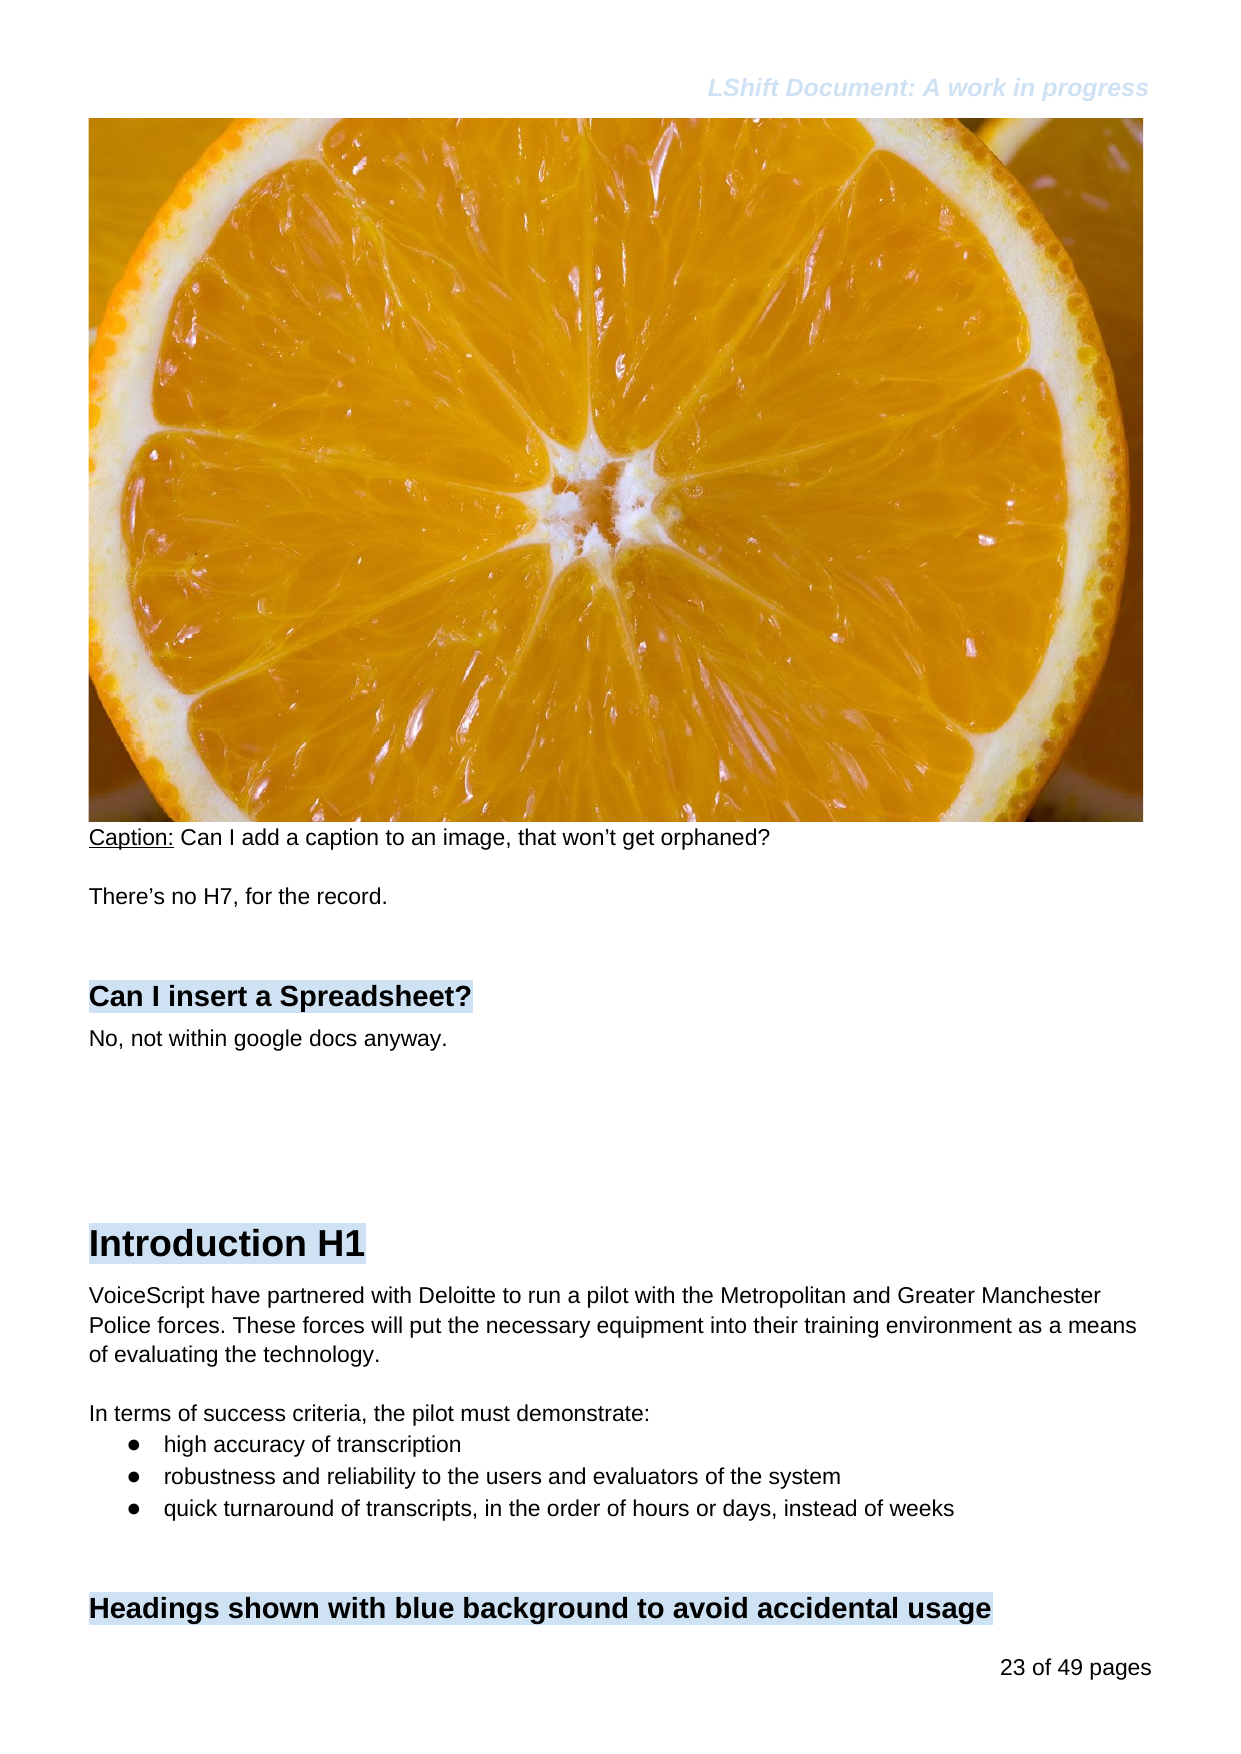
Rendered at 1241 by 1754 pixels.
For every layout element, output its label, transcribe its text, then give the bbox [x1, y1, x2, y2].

list quick turnaround of transcripts, in the order of hours or days, instead of weeks [126, 1494, 1152, 1521]
text In terms of success criteria, the pilot must demonstrate: [88, 1401, 1152, 1426]
picture [88, 118, 1144, 822]
list robustness and reliability to the users and evaluators of the system [126, 1462, 1152, 1489]
text VoiceScript have partnered with Deloitte to run a pilot with the Metropolitan and Greater Manchester Police forces. These forces will put the necessary equipment into their training environment as a means of evaluating the technology. [88, 1283, 1152, 1368]
text There’s no H7, for the record. [88, 884, 1152, 909]
subtitle Can I insert a Spreadsheet? [473, 980, 1152, 1013]
list high accuracy of transcription [126, 1430, 1152, 1458]
text Caption: Can I add a caption to an image, that won’t get orphaned? [88, 825, 1152, 851]
subtitle Headings shown with blue background to avoid accidental usage [993, 1592, 1152, 1625]
text No, not within google docs anyway. [88, 1026, 1152, 1051]
subtitle Introduction H1 [366, 1223, 1152, 1264]
